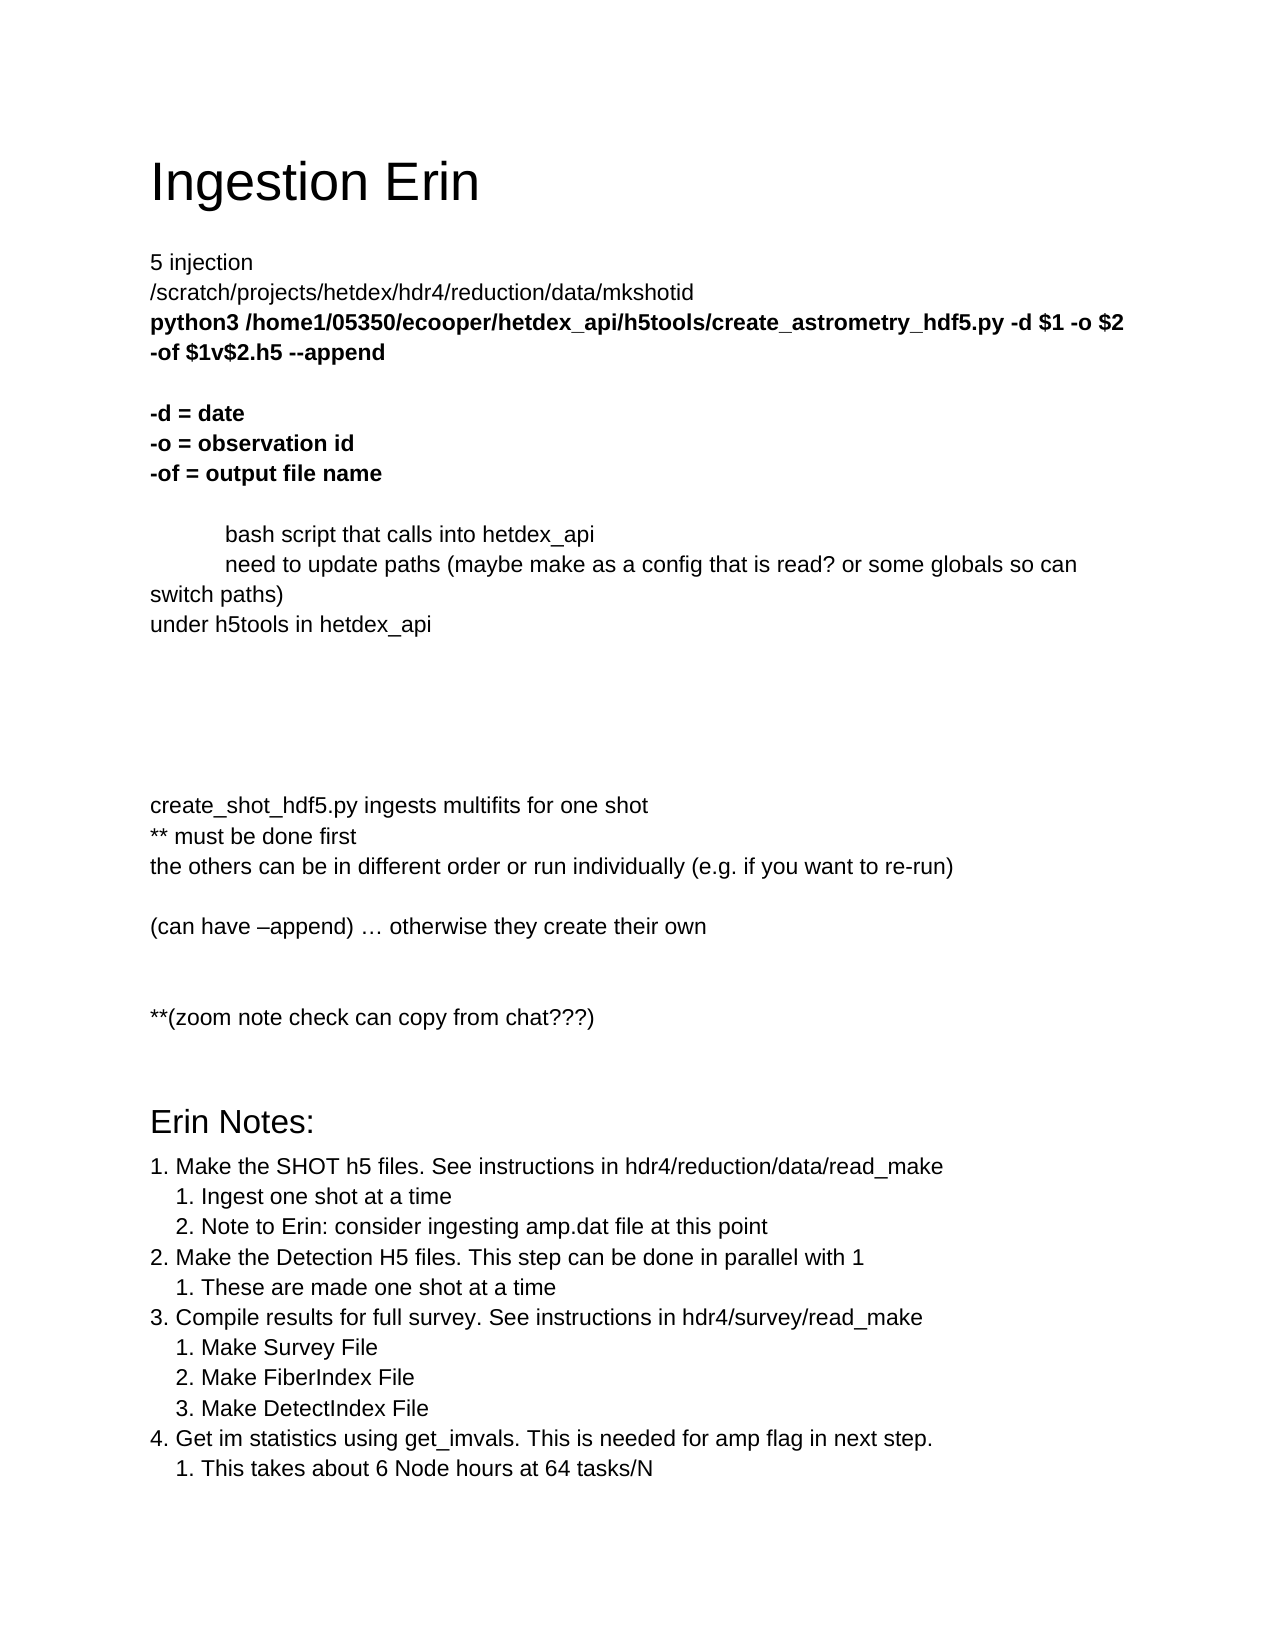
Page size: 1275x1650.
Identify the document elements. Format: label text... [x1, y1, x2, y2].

title Ingestion Erin [150, 150, 1125, 212]
text python3 /home1/05350/ecooper/hetdex_api/h5tools/create_astrometry_hdf5.py -d $1 -o $2 -of $1v$2.h5 --append [150, 309, 1125, 366]
text -of = output file name [150, 460, 1125, 487]
text ** must be done first [150, 823, 1125, 849]
text 1. These are made one shot at a time [150, 1274, 1125, 1300]
text /scratch/projects/hetdex/hdr4/reduction/data/mkshotid [150, 279, 1125, 305]
subtitle Erin Notes: [150, 1102, 1125, 1140]
text 3. Make DetectIndex File [150, 1394, 1125, 1421]
text 1. Make the SHOT h5 files. See instructions in hdr4/reduction/data/read_make [150, 1153, 1125, 1179]
text (can have –append) … otherwise they create their own [150, 913, 1125, 940]
text 1. Make Survey File [150, 1334, 1125, 1360]
text 3. Compile results for full survey. See instructions in hdr4/survey/read_make [150, 1304, 1125, 1330]
text need to update paths (maybe make as a config that is read? or some globals so can switch paths) [150, 551, 1125, 607]
text create_shot_hdf5.py ingests multifits for one shot [150, 792, 1125, 819]
text 5 injection [150, 249, 1125, 275]
text 1. Ingest one shot at a time [150, 1183, 1125, 1209]
text 4. Get im statistics using get_imvals. This is needed for amp flag in next step. [150, 1425, 1125, 1451]
text -d = date [150, 400, 1125, 426]
text the others can be in different order or run individually (e.g. if you want to re-run) [150, 853, 1125, 879]
text under h5tools in hetdex_api [150, 611, 1125, 638]
text 2. Make the Detection H5 files. This step can be done in parallel with 1 [150, 1243, 1125, 1270]
text -o = observation id [150, 430, 1125, 456]
text bash script that calls into hetdex_api [150, 521, 1125, 547]
text 2. Note to Erin: consider ingesting amp.dat file at this point [150, 1213, 1125, 1239]
text 2. Make FiberIndex File [150, 1364, 1125, 1391]
text 1. This takes about 6 Node hours at 64 tasks/N [150, 1455, 1125, 1481]
text **(zoom note check can copy from chat???) [150, 1004, 1125, 1030]
